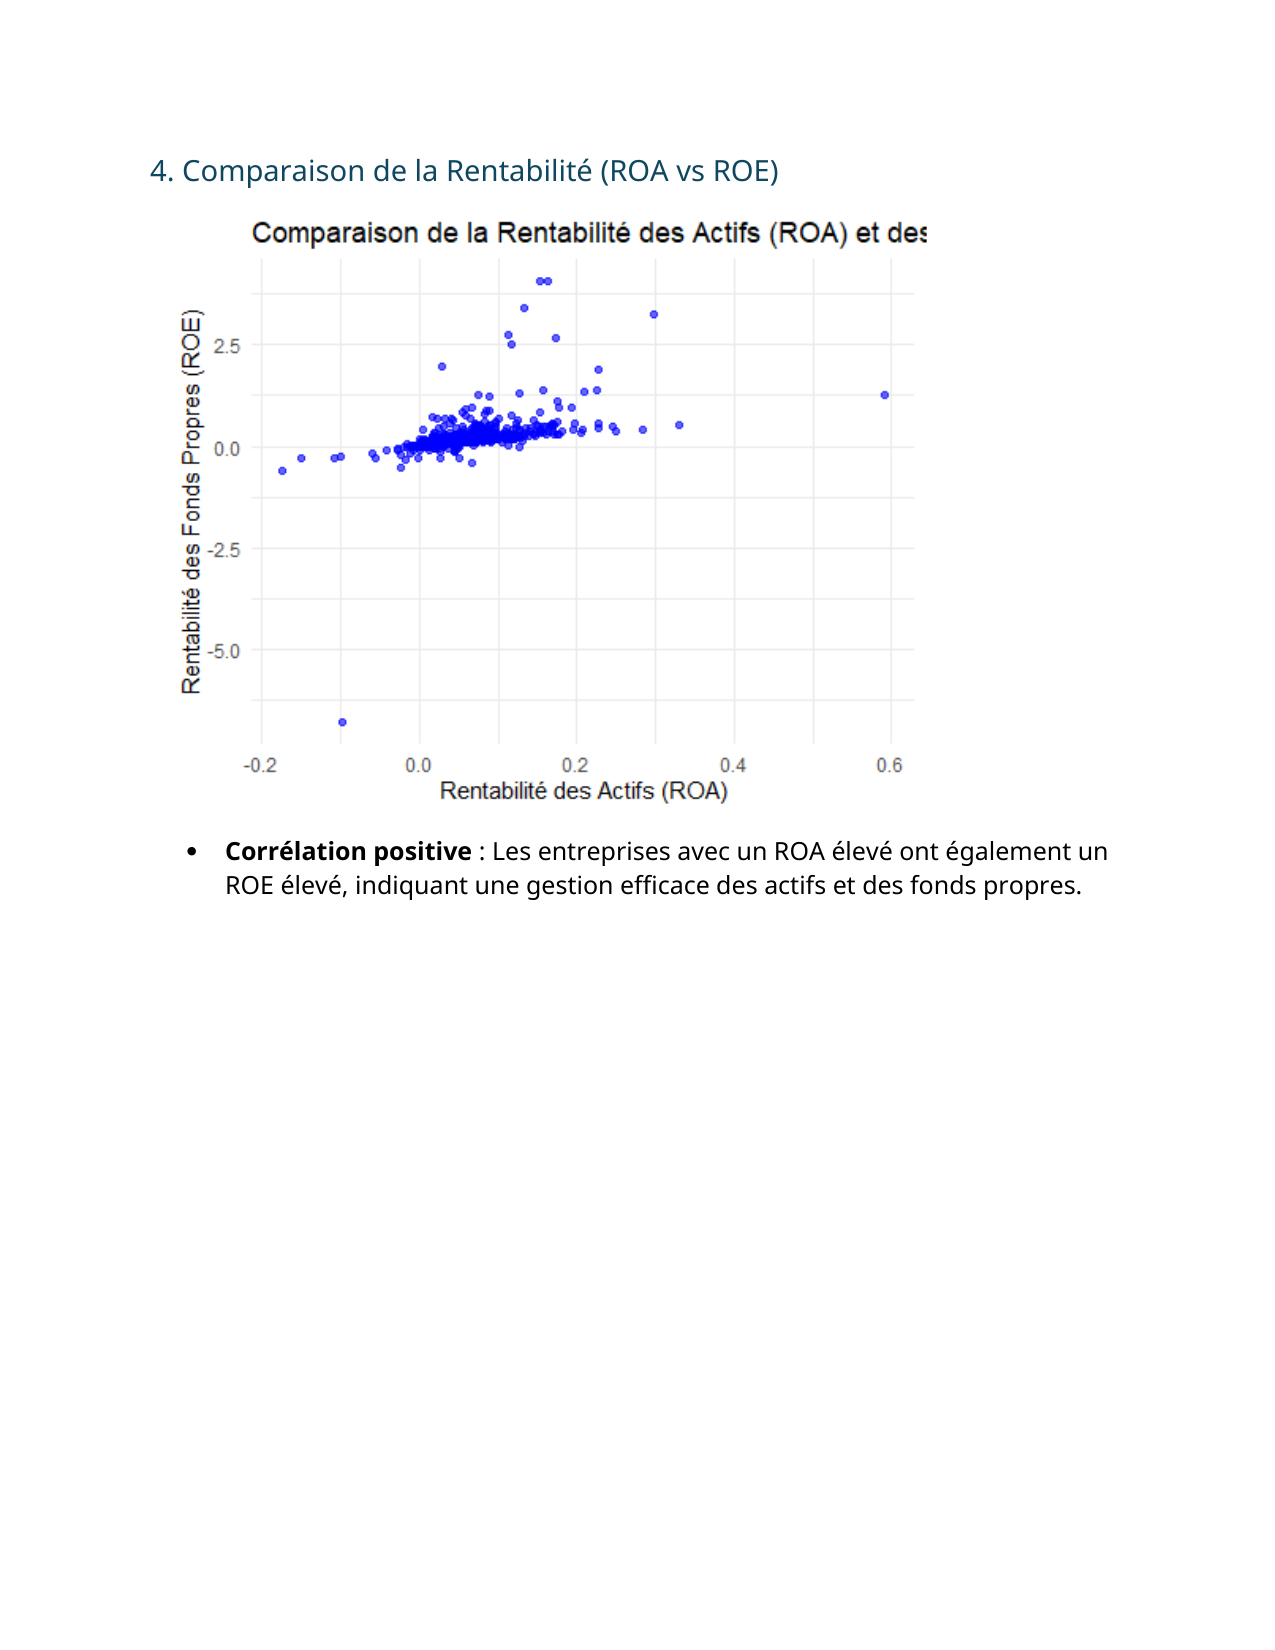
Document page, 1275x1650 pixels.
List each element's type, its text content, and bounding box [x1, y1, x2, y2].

list Corrélation positive : Les entreprises avec un ROA élevé ont également un ROE élevé, indiquant une gestion efficace des actifs et des fonds propres. [187, 833, 1125, 902]
subtitle 4. Comparaison de la Rentabilité (ROA vs ROE) [150, 150, 1125, 190]
picture [168, 208, 927, 815]
